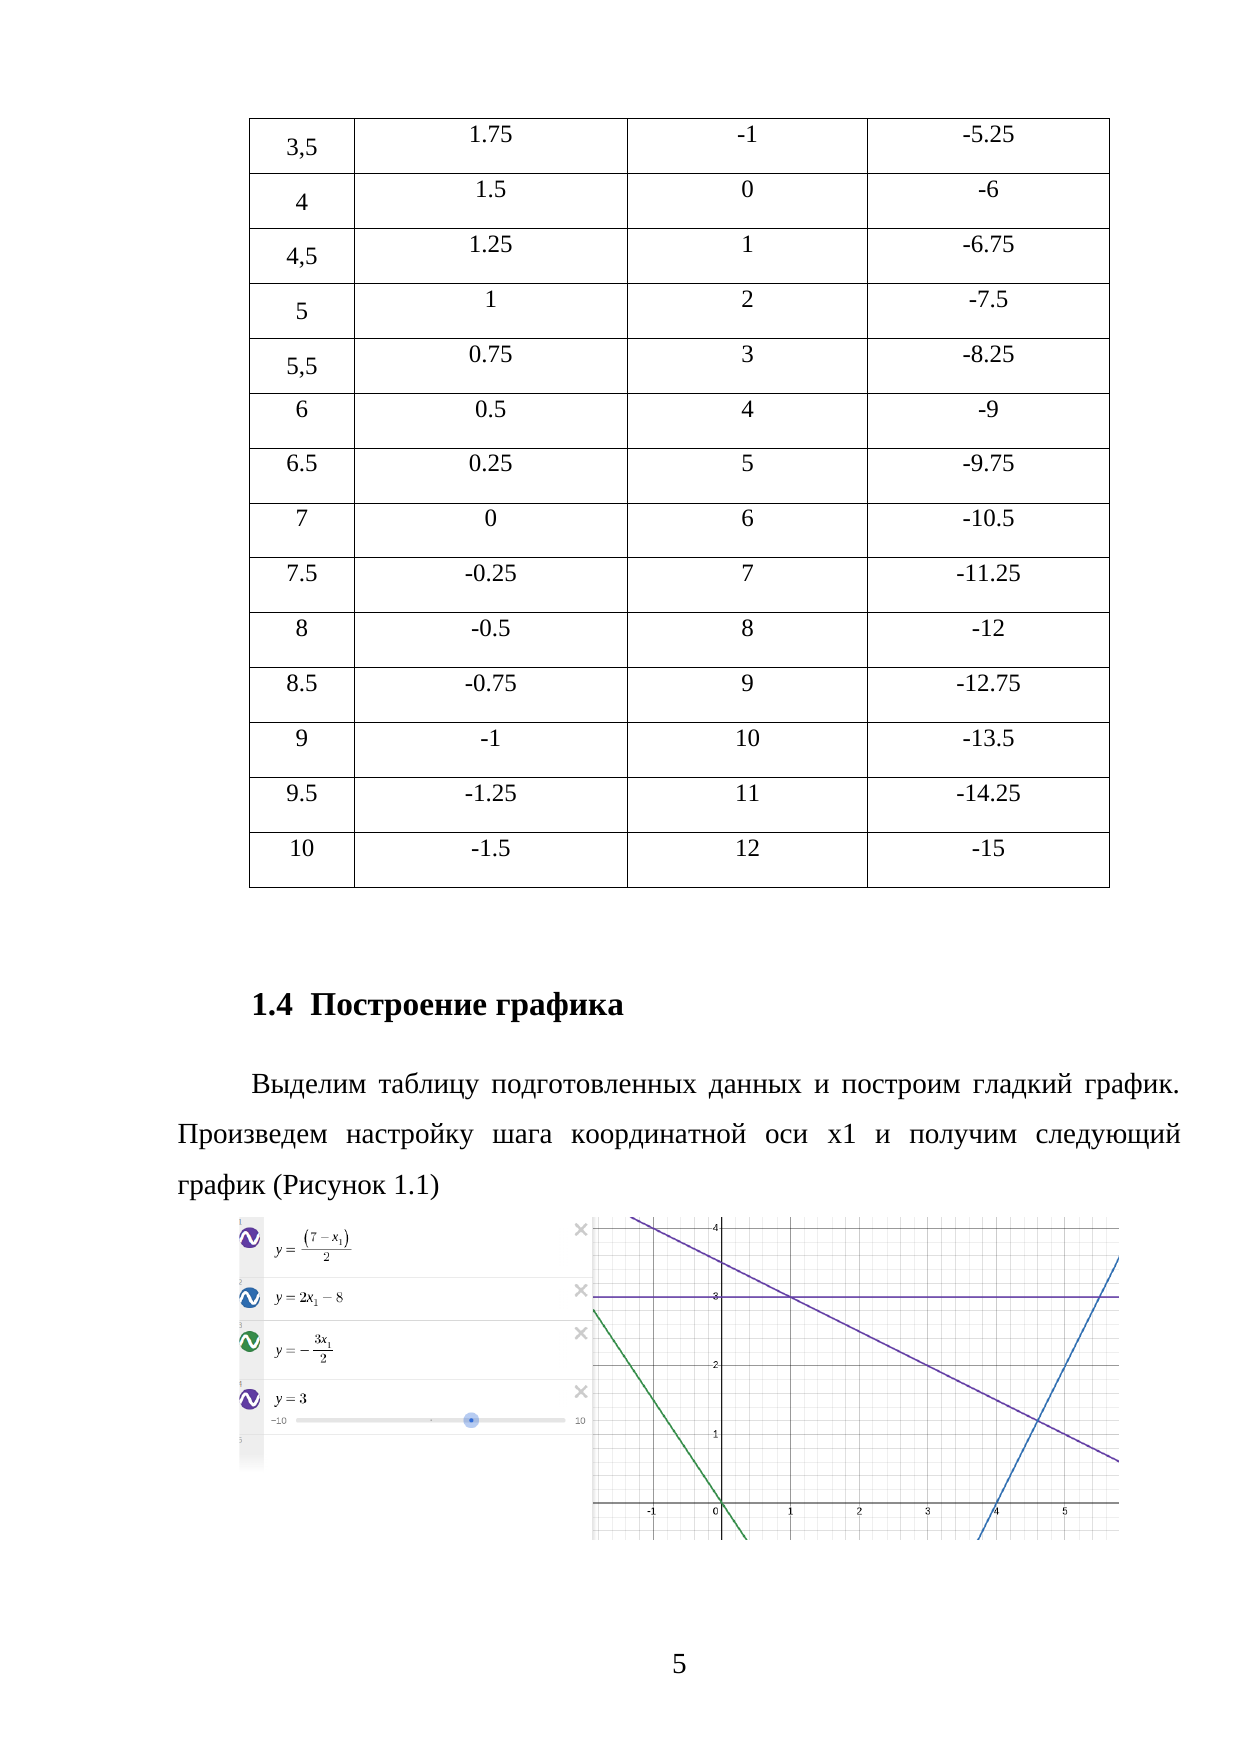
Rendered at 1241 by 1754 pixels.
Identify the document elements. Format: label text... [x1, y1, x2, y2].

table_cell 1,5 [355, 174, 627, 228]
table_cell 0,5 [355, 394, 627, 447]
table_cell 1 [355, 284, 627, 338]
table_cell -8,25 [868, 339, 1109, 393]
table_cell -15 [868, 833, 1109, 887]
table_cell 0 [628, 174, 867, 228]
table_cell -0,25 [355, 558, 627, 612]
table_cell 6 [628, 504, 867, 557]
table_cell 1,75 [355, 119, 627, 173]
table_cell 7 [628, 558, 867, 612]
table_cell 10 [628, 723, 867, 777]
table_cell 4 [250, 174, 354, 228]
table_cell 4 [628, 394, 867, 447]
table_cell 3 [628, 339, 867, 393]
table_cell 9 [628, 668, 867, 722]
table_cell -9 [868, 394, 1109, 447]
table_cell -0,5 [355, 613, 627, 667]
table_cell -0,75 [355, 668, 627, 722]
table_cell -12,75 [868, 668, 1109, 722]
table_cell 0 [355, 504, 627, 557]
table_cell -6,75 [868, 229, 1109, 283]
table_cell 10 [250, 833, 354, 887]
table_cell 8 [250, 613, 354, 667]
table_cell 4,5 [250, 229, 354, 283]
table_cell 1,25 [355, 229, 627, 283]
subtitle Построение графика [251, 984, 1181, 1022]
table_cell 3,5 [250, 119, 354, 173]
table_cell -1,5 [355, 833, 627, 887]
table_cell -11,25 [868, 558, 1109, 612]
table_cell -1 [628, 119, 867, 173]
table_cell 1 [628, 229, 867, 283]
table_cell 8,5 [250, 668, 354, 722]
table_cell -6 [868, 174, 1109, 228]
table_cell -9,75 [868, 449, 1109, 502]
table_cell -7,5 [868, 284, 1109, 338]
table_cell 6,5 [250, 449, 354, 502]
table_cell -1,25 [355, 778, 627, 832]
picture [239, 1217, 1119, 1540]
table_cell -1 [355, 723, 627, 777]
table_cell 9 [250, 723, 354, 777]
text Выделим таблицу подготовленных данных и построим гладкий график. Произведем настройку шага координатной оси x1 и получим следующий график (Рисунок 1.1) [177, 1066, 1181, 1200]
table_cell 5,5 [250, 339, 354, 393]
table_cell 6 [250, 394, 354, 447]
table_cell 5 [250, 284, 354, 338]
table_cell 0,75 [355, 339, 627, 393]
table_cell 8 [628, 613, 867, 667]
table_cell -12 [868, 613, 1109, 667]
table_cell 2 [628, 284, 867, 338]
table_cell -14,25 [868, 778, 1109, 832]
table_cell 7,5 [250, 558, 354, 612]
table_cell 11 [628, 778, 867, 832]
table_cell -5,25 [868, 119, 1109, 173]
table_cell -13,5 [868, 723, 1109, 777]
table_cell 0,25 [355, 449, 627, 502]
table_cell -10,5 [868, 504, 1109, 557]
table_cell 7 [250, 504, 354, 557]
table_cell 12 [628, 833, 867, 887]
table_cell 9,5 [250, 778, 354, 832]
table_cell 5 [628, 449, 867, 502]
